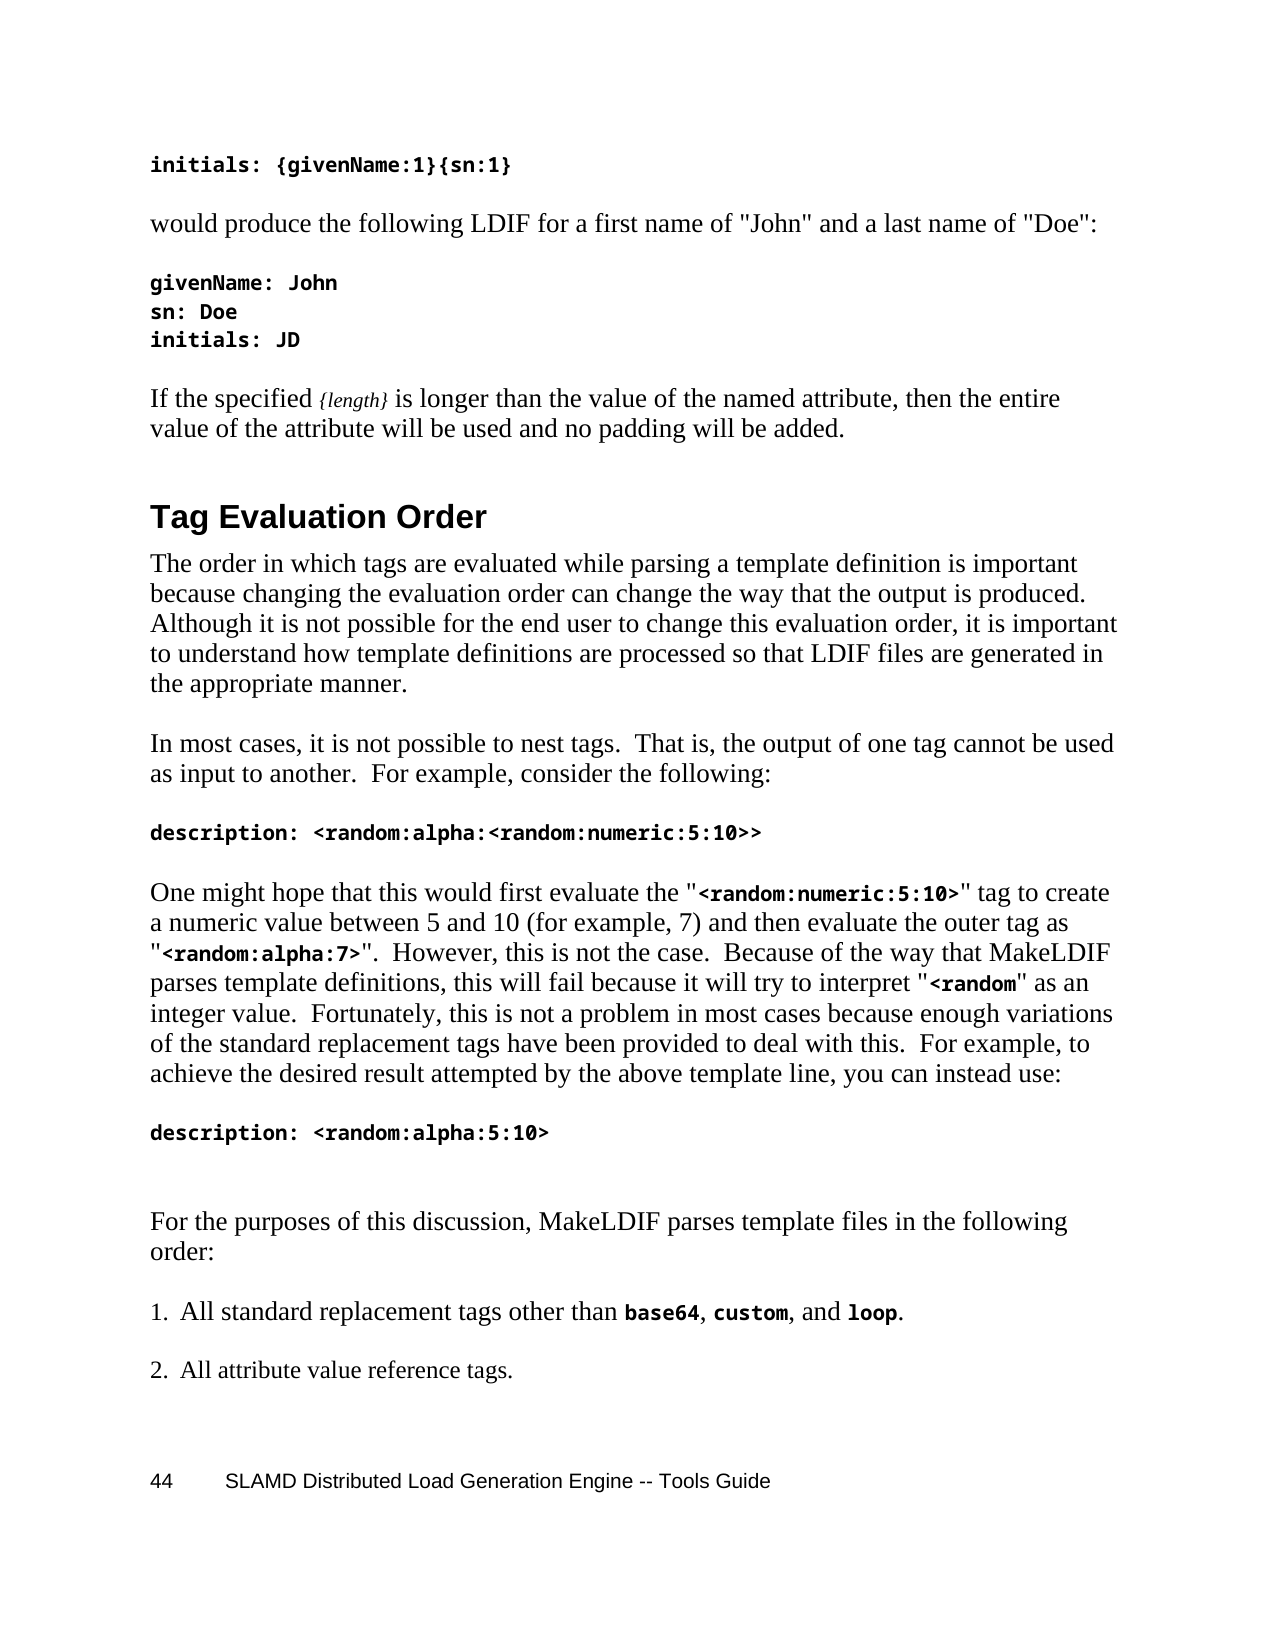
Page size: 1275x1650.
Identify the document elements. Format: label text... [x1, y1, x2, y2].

subtitle Tag Evaluation Order [150, 499, 1125, 536]
text description: <random:alpha:<random:numeric:5:10>> [150, 818, 1125, 847]
text initials: JD [150, 325, 1125, 354]
text sn: Doe [150, 297, 1125, 325]
text One might hope that this would first evaluate the "<random:numeric:5:10>" tag to create a numeric value between 5 and 10 (for example, 7) and then evaluate the outer tag as "<random:alpha:7>". However, this is not the case. Because of the way that MakeLDIF parses template definitions, this will fail because it will try to interpret "<random" as an integer value. Fortunately, this is not a problem in most cases because enough variations of the standard replacement tags have been provided to deal with this. For example, to achieve the desired result attempted by the above template line, you can instead use: [150, 877, 1125, 1088]
list All standard replacement tags other than base64, custom, and loop. [150, 1296, 1125, 1327]
text In most cases, it is not possible to nest tags. That is, the output of one tag cannot be used as input to another. For example, consider the following: [150, 728, 1125, 788]
list All attribute value reference tags. [150, 1357, 1125, 1384]
text The order in which tags are evaluated while parsing a template definition is important because changing the evaluation order can change the way that the output is produced. Although it is not possible for the end user to change this evaluation order, it is important to understand how template definitions are processed so that LDIF files are generated in the appropriate manner. [150, 548, 1125, 698]
text would produce the following LDIF for a first name of "John" and a last name of "Doe": [150, 208, 1125, 238]
text givenName: John [150, 268, 1125, 297]
text description: <random:alpha:5:10> [150, 1118, 1125, 1146]
text If the specified {length} is longer than the value of the named attribute, then the entire value of the attribute will be used and no padding will be added. [150, 384, 1125, 444]
text For the purposes of this discussion, MakeLDIF parses template files in the following order: [150, 1206, 1125, 1266]
text initials: {givenName:1}{sn:1} [150, 150, 1125, 178]
